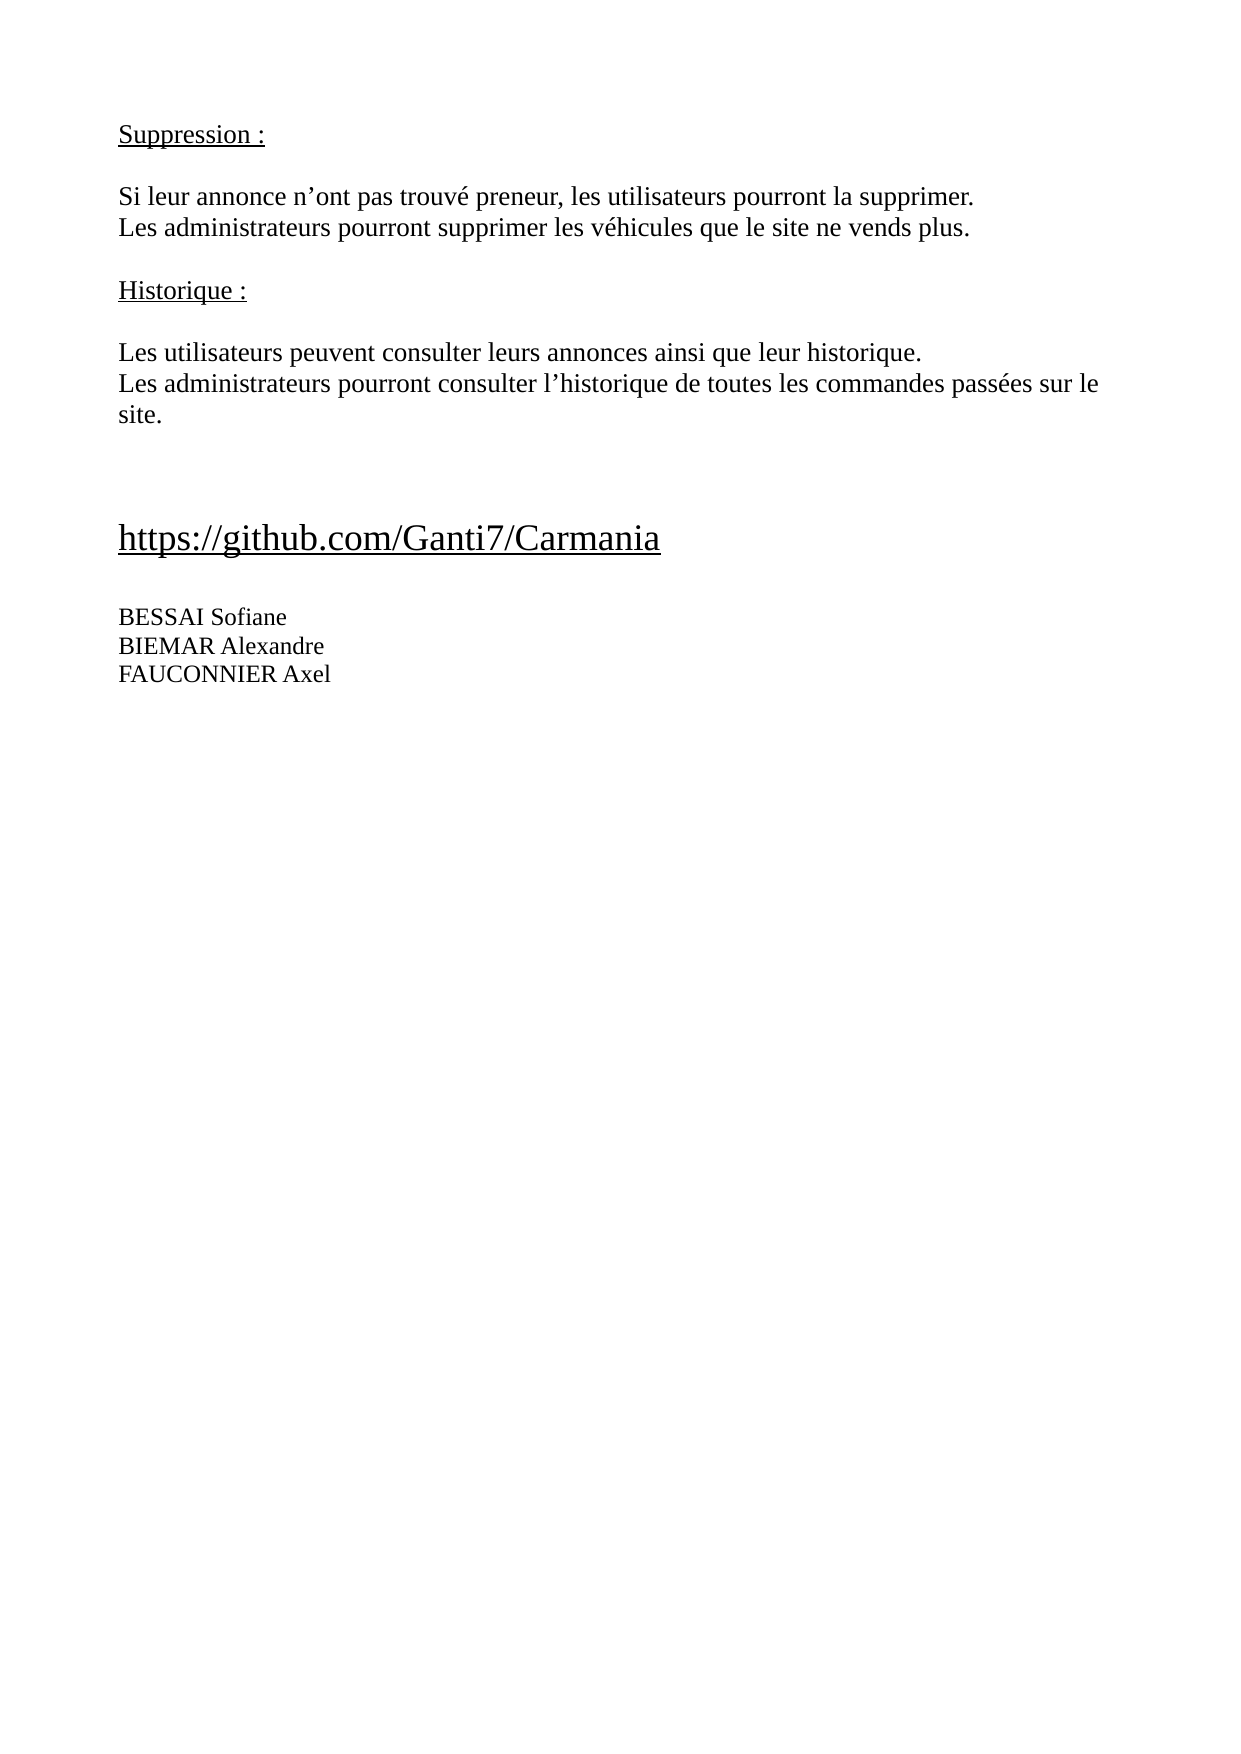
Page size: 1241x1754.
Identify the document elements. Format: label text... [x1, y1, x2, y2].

text Suppression : [118, 118, 1122, 149]
text Les administrateurs pourront consulter l’historique de toutes les commandes passées sur le site. [118, 367, 1122, 429]
text BIEMAR Alexandre [118, 631, 1122, 659]
text BESSAI Sofiane [118, 602, 1122, 631]
text Si leur annonce n’ont pas trouvé preneur, les utilisateurs pourront la supprimer. [118, 180, 1122, 212]
text Les administrateurs pourront supprimer les véhicules que le site ne vends plus. [118, 212, 1122, 243]
text https://github.com/Ganti7/Carmania [118, 516, 1122, 559]
text Les utilisateurs peuvent consulter leurs annonces ainsi que leur historique. [118, 336, 1122, 367]
text Historique : [118, 274, 1122, 305]
text FAUCONNIER Axel [118, 659, 1122, 688]
